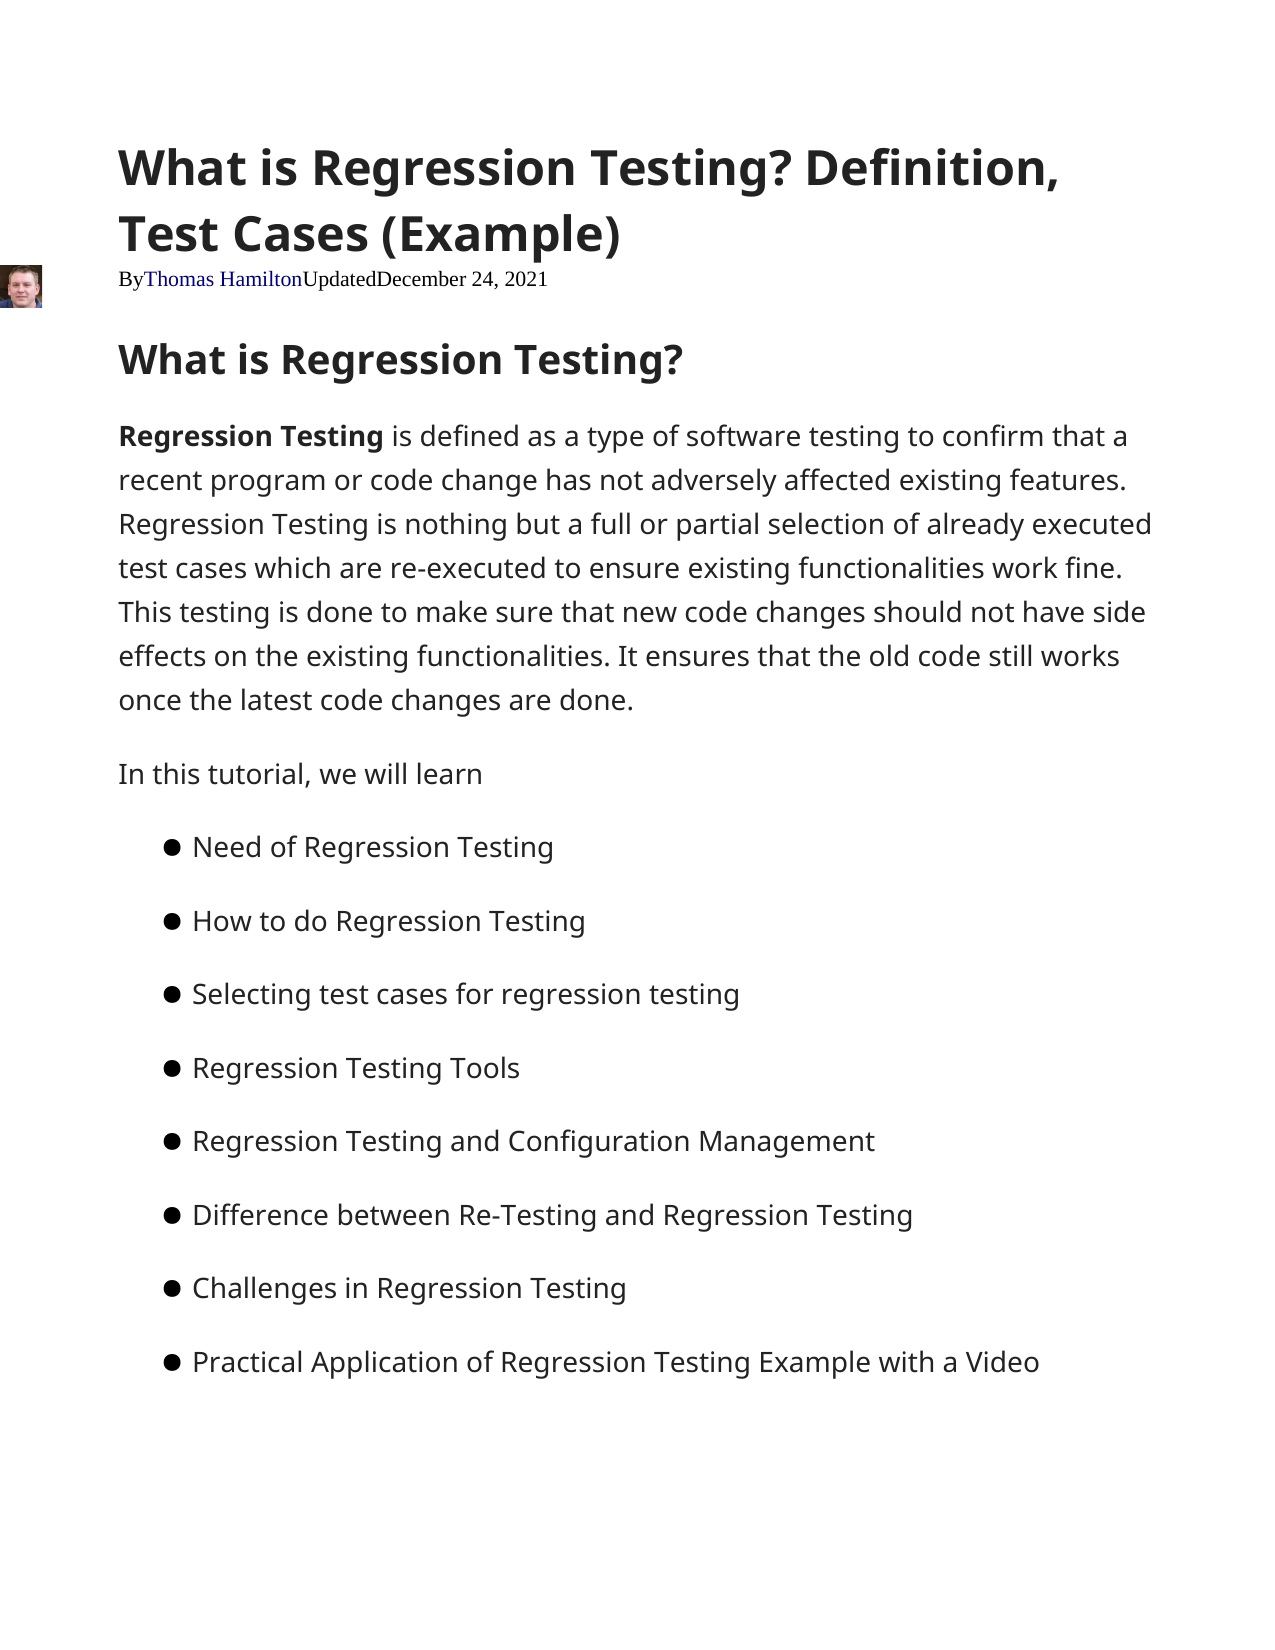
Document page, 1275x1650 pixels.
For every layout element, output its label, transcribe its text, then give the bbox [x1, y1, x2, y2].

subtitle What is Regression Testing? Definition, Test Cases (Example) [118, 134, 1157, 266]
list Regression Testing and Configuration Management [162, 1122, 1157, 1160]
list Need of Regression Testing [162, 827, 1157, 866]
picture [0, 265, 43, 308]
list Regression Testing Tools [162, 1048, 1157, 1086]
list How to do Regression Testing [162, 901, 1157, 939]
text Regression Testing is defined as a type of software testing to confirm that a recent program or code change has not adversely affected existing features. Regression Testing is nothing but a full or partial selection of already executed test cases which are re-executed to ensure existing functionalities work fine. [118, 416, 1157, 587]
list Practical Application of Regression Testing Example with a Video [162, 1342, 1157, 1381]
list Difference between Re-Testing and Regression Testing [162, 1195, 1157, 1233]
list Challenges in Regression Testing [162, 1269, 1157, 1307]
text In this tutorial, we will learn [118, 754, 1157, 792]
list Selecting test cases for regression testing [162, 974, 1157, 1013]
text ByThomas HamiltonUpdatedDecember 24, 2021 [118, 266, 1157, 291]
text This testing is done to make sure that new code changes should not have side effects on the existing functionalities. It ensures that the old code still works once the latest code changes are done. [118, 592, 1157, 719]
subtitle What is Regression Testing? [118, 324, 1157, 387]
